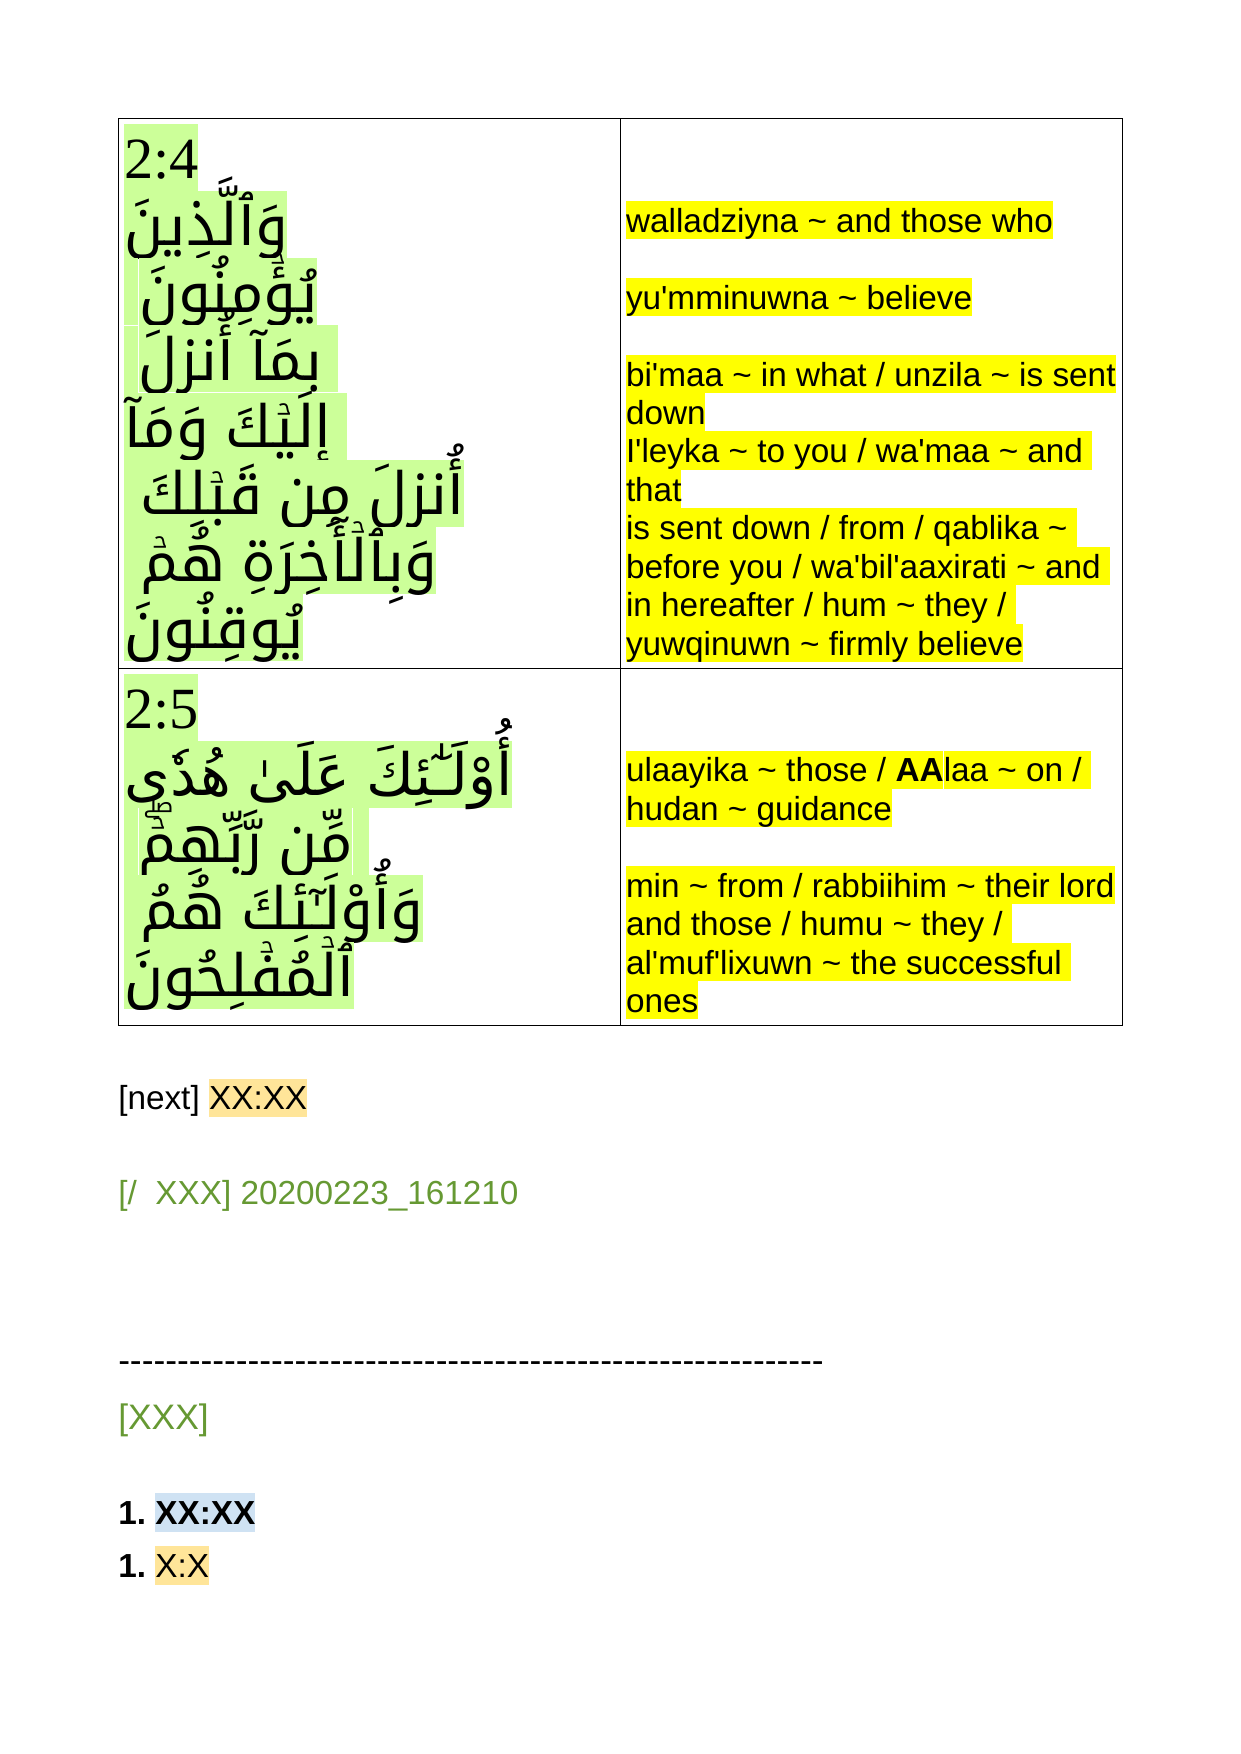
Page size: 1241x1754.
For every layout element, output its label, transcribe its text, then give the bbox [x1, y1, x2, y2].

text 1. XX:XX [118, 1493, 1122, 1532]
table_header walladziyna ~ and those who yu'mminuwna ~ believe bi'maa ~ in what / unzila ~ is sent down I'leyka ~ to you / wa'maa ~ and that is sent down / from / qablika ~ before you / wa'bil'aaxirati ~ and in hereafter / hum ~ they / yuwqinuwn ~ firmly believe [621, 119, 1122, 668]
text [next] XX:XX [118, 1078, 1122, 1117]
text [XXX] [118, 1396, 1122, 1437]
text [/ XXX] 20200223_161210 [118, 1173, 1122, 1211]
table_header 2:4 وَٱلَّذِينَ يُؤۡمِنُونَ بِمَآ أُنزِلَ إِلَيۡكَ وَمَآ أُنزِلَ مِن قَبۡلِكَ وَبِٱلۡأٓخِرَةِ هُمۡ يُوقِنُونَ [119, 119, 620, 668]
text ------------------------------------------------------------ [118, 1340, 1122, 1380]
table_cell ulaayika ~ those / AAlaa ~ on / hudan ~ guidance min ~ from / rabbiihim ~ their lord and those / humu ~ they / al'muf'lixuwn ~ the successful ones [621, 669, 1122, 1025]
table_cell 2:5 أُوْلَـٰٓئِكَ عَلَىٰ هُدٗى مِّن رَّبِّهِمۡۖ وَأُوْلَـٰٓئِكَ هُمُ ٱلۡمُفۡلِحُونَ [119, 669, 620, 1025]
text 1. X:X [118, 1546, 1122, 1585]
